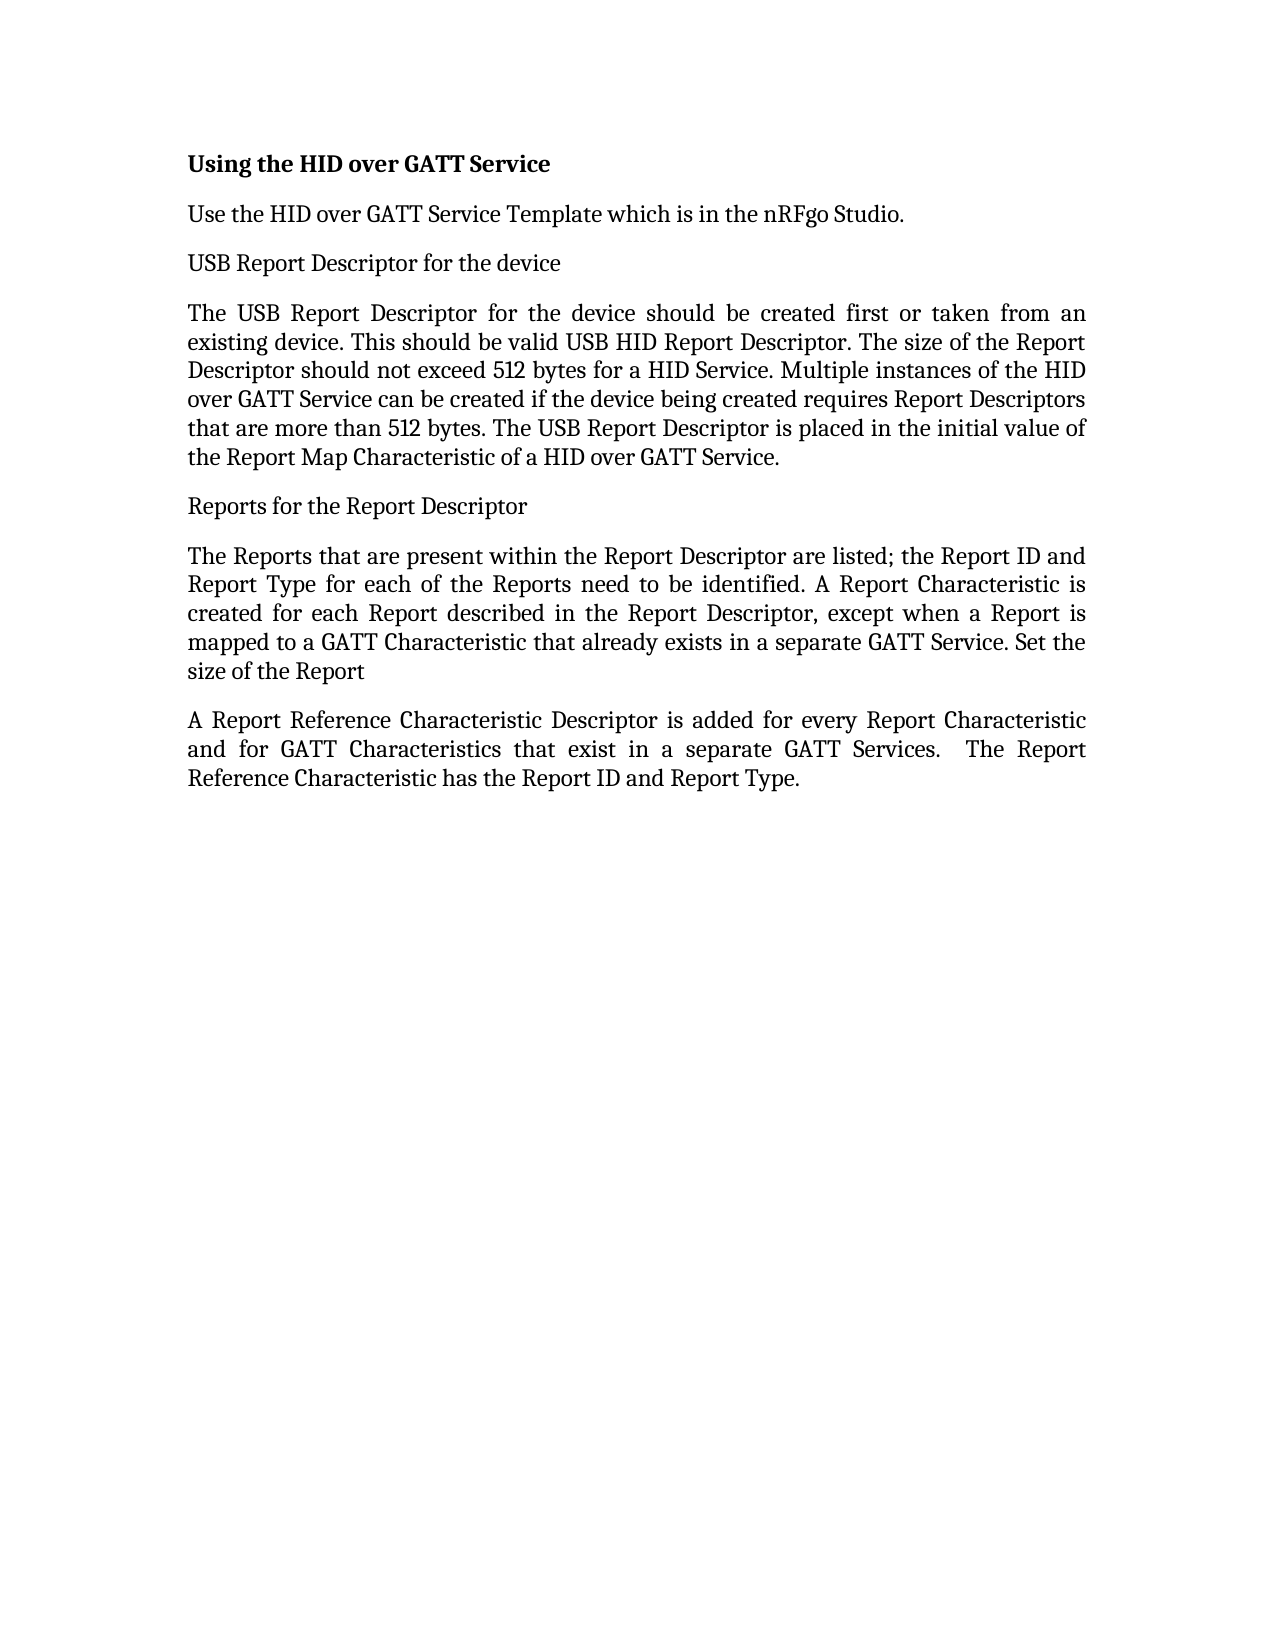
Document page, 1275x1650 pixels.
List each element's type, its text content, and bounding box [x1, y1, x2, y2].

text USB Report Descriptor for the device [187, 249, 1087, 278]
text The Reports that are present within the Report Descriptor are listed; the Report ID and Report Type for each of the Reports need to be identified. A Report Characteristic is created for each Report described in the Report Descriptor, except when a Report is mapped to a GATT Characteristic that already exists in a separate GATT Service. Set the size of the Report [187, 542, 1087, 685]
text The USB Report Descriptor for the device should be created first or taken from an existing device. This should be valid USB HID Report Descriptor. The size of the Report Descriptor should not exceed 512 bytes for a HID Service. Multiple instances of the HID over GATT Service can be created if the device being created requires Report Descriptors that are more than 512 bytes. The USB Report Descriptor is placed in the initial value of the Report Map Characteristic of a HID over GATT Service. [187, 299, 1087, 471]
text A Report Reference Characteristic Descriptor is added for every Report Characteristic and for GATT Characteristics that exist in a separate GATT Services. The Report Reference Characteristic has the Report ID and Report Type. [187, 706, 1087, 792]
text Using the HID over GATT Service [187, 150, 1087, 179]
text Use the HID over GATT Service Template which is in the nRFgo Studio. [187, 199, 1087, 228]
text Reports for the Report Descriptor [187, 492, 1087, 521]
